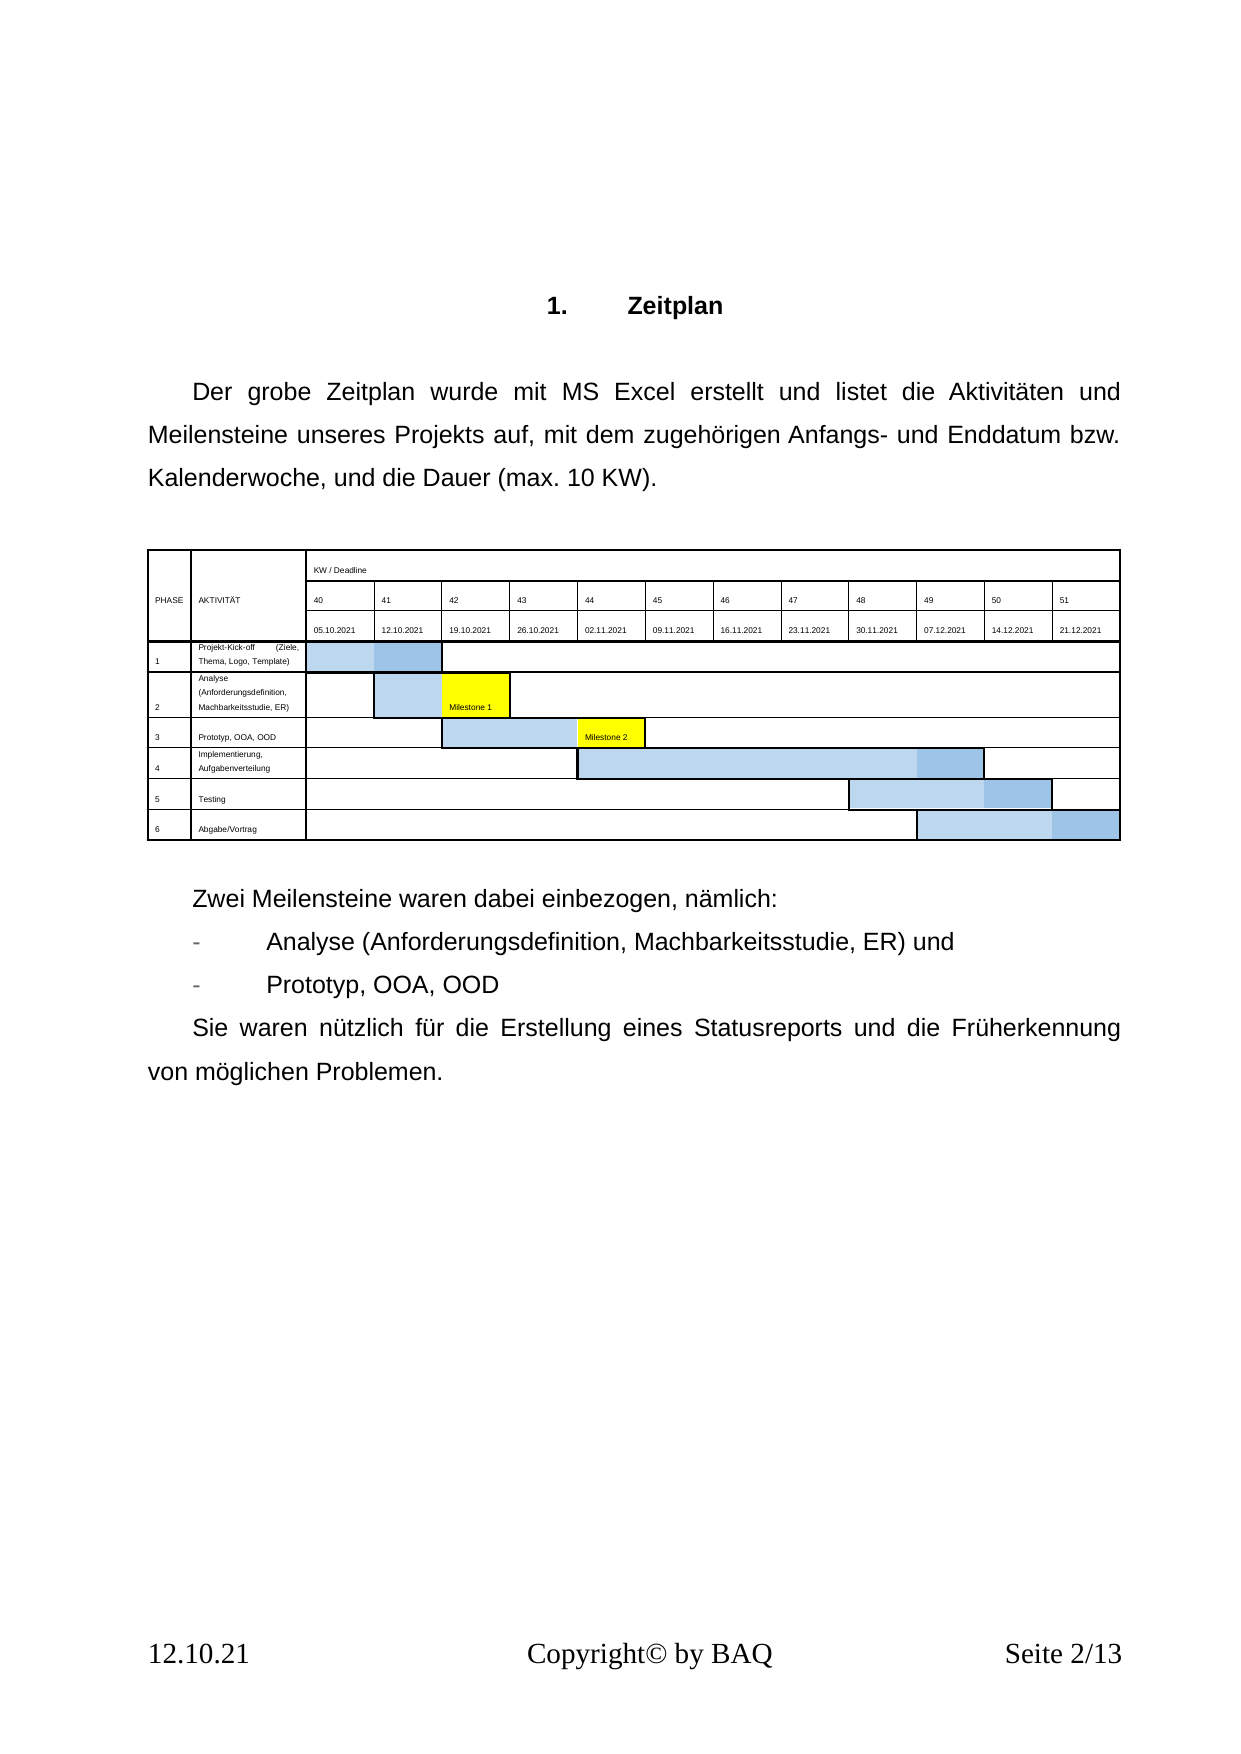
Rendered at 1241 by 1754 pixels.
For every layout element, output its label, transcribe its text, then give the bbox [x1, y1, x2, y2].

table_cell [918, 811, 984, 839]
table_cell Abgabe/Vortrag [192, 810, 305, 839]
table_cell [442, 779, 510, 808]
table_cell 3 [149, 718, 190, 747]
table_cell [307, 810, 374, 839]
table_cell [578, 780, 645, 808]
table_cell Milestone 2 [578, 719, 644, 747]
table_cell [713, 643, 781, 671]
table_cell [442, 749, 510, 778]
table_cell [917, 673, 984, 717]
table_cell [917, 643, 984, 671]
table_cell 21.12.2021 [1053, 611, 1119, 640]
table_cell [849, 673, 917, 717]
table_cell 02.11.2021 [578, 611, 645, 640]
table_cell 19.10.2021 [442, 611, 509, 640]
table_cell 41 [375, 582, 441, 610]
table_cell [713, 780, 781, 808]
table_cell [713, 810, 781, 839]
table_cell [917, 780, 984, 808]
table_cell Milestone 1 [442, 674, 509, 717]
table_cell 6 [149, 810, 190, 839]
table_cell 44 [578, 582, 645, 610]
table_cell [645, 780, 713, 808]
table_cell 47 [782, 582, 848, 610]
table_cell [510, 810, 577, 839]
table_cell [1052, 718, 1119, 747]
table_cell [984, 811, 1052, 839]
table_cell [645, 643, 713, 671]
table_cell 40 [307, 582, 374, 610]
table_cell [579, 749, 645, 778]
table_cell 51 [1053, 582, 1119, 610]
table_cell [510, 749, 576, 778]
table_cell [443, 643, 510, 671]
table_cell [510, 719, 577, 747]
table_cell [713, 673, 781, 717]
table_cell 2 [149, 673, 190, 717]
table_cell [149, 610, 190, 640]
table_cell [578, 810, 645, 839]
table_cell [849, 643, 917, 671]
table_cell [375, 674, 442, 717]
table_cell 26.10.2021 [510, 611, 577, 640]
table_cell [646, 718, 713, 747]
table_cell [578, 673, 645, 717]
table_cell 46 [714, 582, 781, 610]
table_cell Implementierung, Aufgabenverteilung [192, 748, 305, 778]
table_cell PHASE [149, 580, 190, 610]
table_header [192, 551, 305, 580]
table_cell [781, 673, 849, 717]
table_cell [984, 643, 1052, 671]
table_cell [1053, 779, 1119, 808]
table_cell [781, 810, 849, 839]
table_cell [510, 643, 577, 671]
table_cell [307, 748, 374, 778]
table_cell 23.11.2021 [782, 611, 848, 640]
table_cell [984, 673, 1052, 717]
table_cell [984, 780, 1051, 808]
table_cell 09.11.2021 [646, 611, 713, 640]
table_header [149, 551, 190, 580]
table_cell 48 [849, 582, 916, 610]
table_cell 07.12.2021 [917, 611, 984, 640]
table_cell [1052, 811, 1119, 839]
table_cell [1052, 643, 1119, 671]
table_cell [849, 811, 916, 839]
table_cell [1052, 748, 1119, 778]
table_cell [510, 779, 577, 808]
table_cell [713, 749, 781, 778]
table_cell [1052, 673, 1119, 717]
table_cell [645, 673, 713, 717]
table_cell [781, 749, 849, 778]
table_cell [307, 643, 374, 671]
table_cell 50 [985, 582, 1052, 610]
text Der grobe Zeitplan wurde mit MS Excel erstellt und listet die Aktivitäten und Meilensteine unseres Projekts auf, mit dem zugehörigen Anfangs- und Enddatum bzw. Kalenderwoche, und die Dauer (max. 10 KW). [148, 377, 1122, 492]
table_cell 42 [442, 582, 509, 610]
table_cell 43 [510, 582, 577, 610]
table_cell [781, 780, 848, 808]
text Sie waren nützlich für die Erstellung eines Statusreports und die Früherkennung von möglichen Problemen. [148, 1013, 1122, 1085]
table_cell 05.10.2021 [307, 611, 374, 640]
table_cell Prototyp, OOA, OOD [192, 718, 305, 747]
text Zwei Meilensteine waren dabei einbezogen, nämlich: [148, 884, 1122, 913]
table_cell Projekt-Kick-off (Ziele, Thema, Logo, Template) [192, 643, 305, 671]
table_cell 5 [149, 779, 190, 808]
table_cell 4 [149, 748, 190, 778]
table_cell [374, 719, 441, 747]
table_cell 49 [917, 582, 984, 610]
table_cell 45 [646, 582, 713, 610]
table_cell [984, 718, 1052, 747]
table_cell [443, 719, 510, 747]
table_cell [307, 674, 373, 717]
list Prototyp, OOA, OOD [192, 970, 1122, 999]
table_cell [713, 718, 781, 747]
table_cell [849, 749, 917, 778]
table_cell [442, 810, 510, 839]
table_cell [511, 673, 577, 717]
list Analyse (Anforderungsdefinition, Machbarkeitsstudie, ER) und [192, 927, 1122, 956]
table_cell [307, 779, 374, 808]
table_cell 1 [149, 643, 190, 671]
table_cell [192, 610, 305, 640]
table_cell [578, 643, 645, 671]
table_cell [917, 749, 983, 778]
table_cell [917, 718, 984, 747]
table_cell [850, 780, 917, 808]
table_cell [374, 748, 442, 778]
table_cell [985, 748, 1052, 778]
list Zeitplan [148, 291, 1122, 319]
table_header KW / Deadline [307, 551, 1119, 580]
table_cell [781, 718, 849, 747]
table_cell Analyse (Anforderungsdefinition, Machbarkeitsstudie, ER) [192, 673, 305, 717]
table_cell [645, 810, 713, 839]
table_cell 16.11.2021 [714, 611, 781, 640]
table_cell [374, 810, 442, 839]
table_cell [374, 643, 441, 671]
table_cell AKTIVITÄT [192, 580, 305, 610]
table_cell [849, 718, 917, 747]
table_cell [307, 718, 374, 747]
table_cell [781, 643, 849, 671]
table_cell 14.12.2021 [985, 611, 1052, 640]
table_cell [374, 779, 442, 808]
table_cell 30.11.2021 [849, 611, 916, 640]
table_cell 12.10.2021 [375, 611, 441, 640]
table_cell Testing [192, 779, 305, 808]
table_cell [645, 749, 713, 778]
